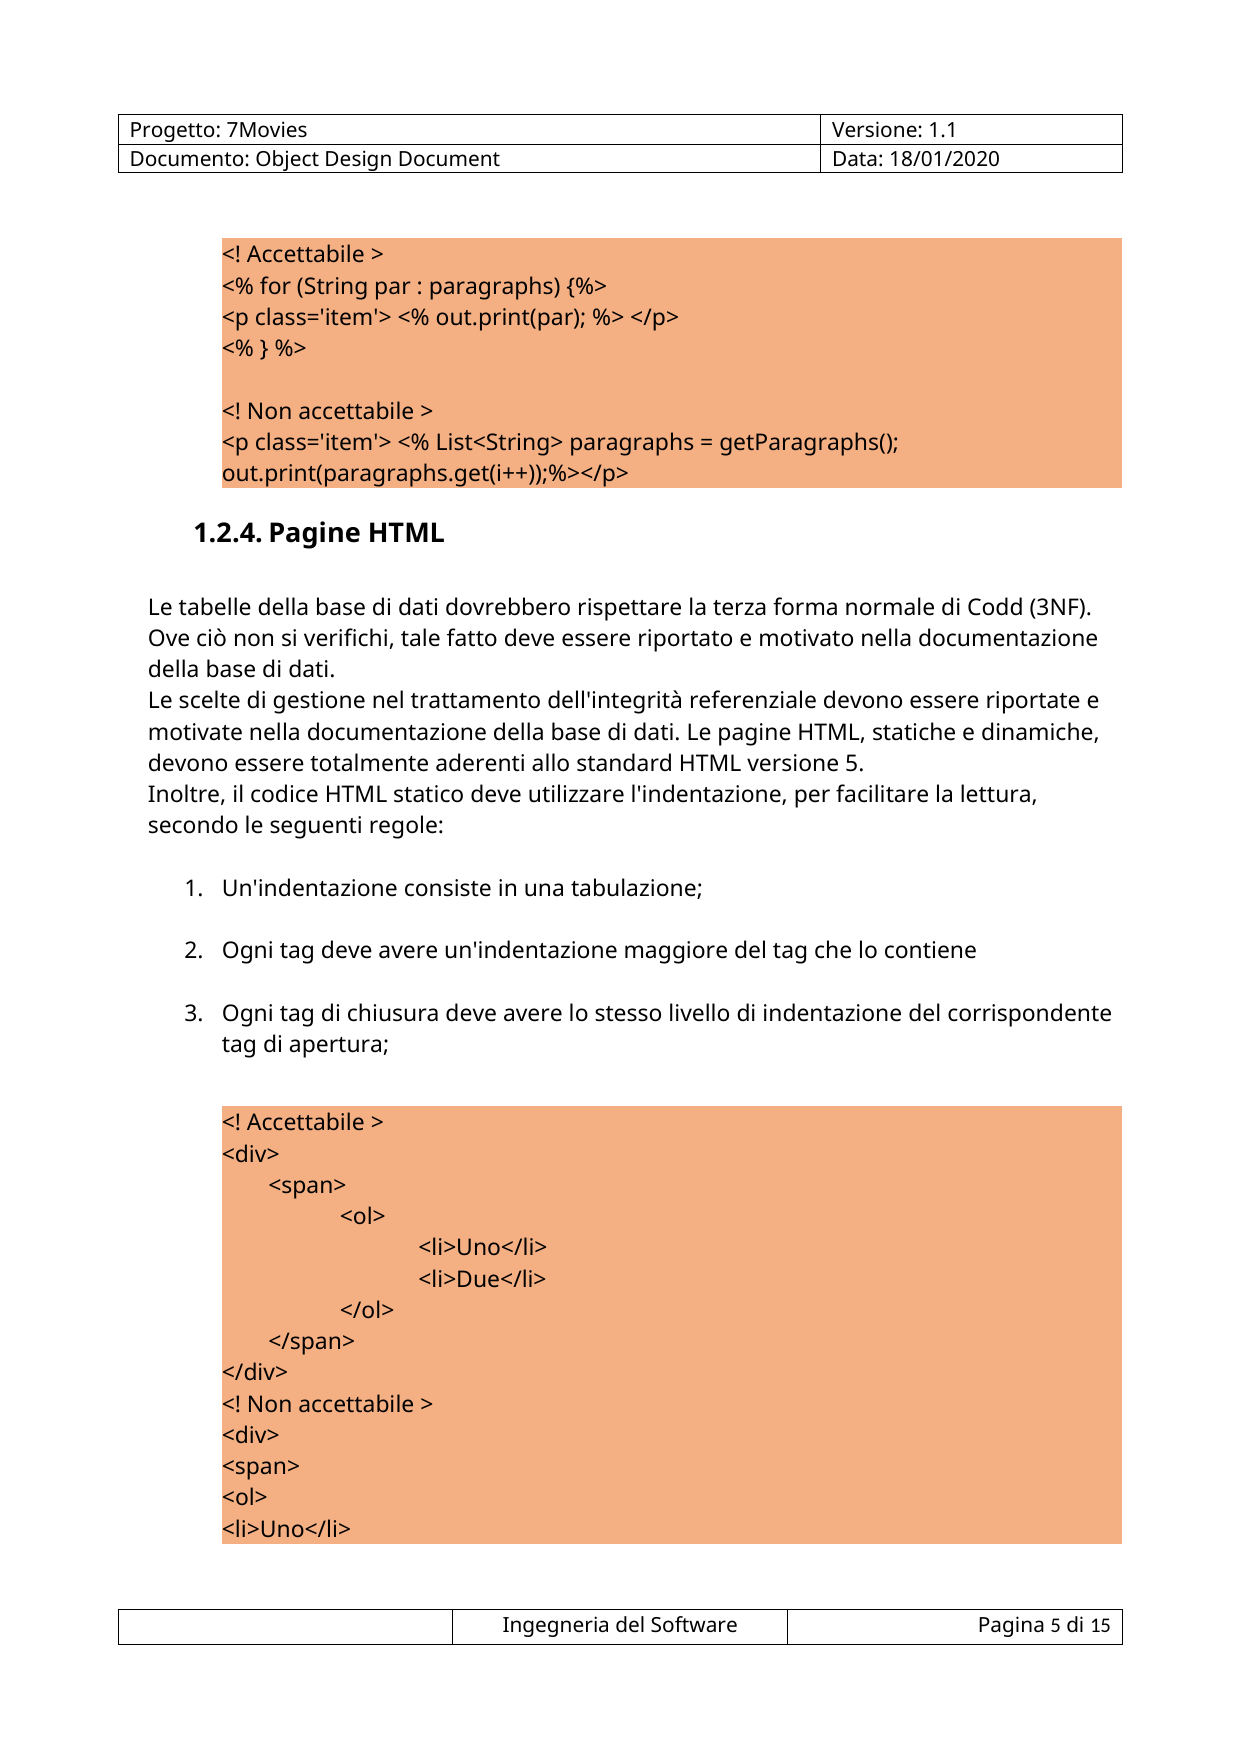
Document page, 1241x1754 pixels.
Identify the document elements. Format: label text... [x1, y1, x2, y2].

text <span> [222, 1450, 1122, 1481]
text <li>Uno</li> [222, 1231, 1122, 1262]
text <% for (String par : paragraphs) {%> [222, 270, 1122, 301]
text <ol> [222, 1200, 1122, 1231]
text </div> [222, 1356, 1122, 1387]
text <!­­ Non accettabile ­­> [222, 1387, 1122, 1419]
text <div> [222, 1419, 1122, 1450]
text </ol> [222, 1294, 1122, 1325]
text Le scelte di gestione nel trattamento dell'integrità referenziale devono essere riportate e motivate nella documentazione della base di dati. Le pagine HTML, statiche e dinamiche, devono essere totalmente aderenti allo standard HTML versione 5. [148, 684, 1122, 778]
list Un'indentazione consiste in una tabulazione; [184, 872, 1122, 903]
text out.print(paragraphs.get(i++));%></p> [222, 457, 1122, 488]
text <% } %> [222, 332, 1122, 363]
text <ol> [222, 1481, 1122, 1512]
text <li>Due</li> [222, 1262, 1122, 1294]
text Inoltre, il codice HTML statico deve utilizzare l'indentazione, per facilitare la lettura, secondo le seguenti regole: [148, 778, 1122, 841]
list Ogni tag di chiusura deve avere lo stesso livello di indentazione del corrispondente tag di apertura; [184, 997, 1122, 1059]
text <!­­ Accettabile ­­> [222, 1106, 1122, 1137]
list Pagine HTML [193, 513, 1122, 550]
text <!­­ Non accettabile ­­> [222, 395, 1122, 426]
text <li>Uno</li> [222, 1512, 1122, 1544]
text <span> [222, 1169, 1122, 1200]
text <p class='item'> <% List<String> paragraphs = getParagraphs(); [222, 426, 1122, 457]
text <p class='item'> <% out.print(par); %> </p> [222, 301, 1122, 332]
text </span> [222, 1325, 1122, 1356]
text Le tabelle della base di dati dovrebbero rispettare la terza forma normale di Codd (3NF). Ove ciò non si verifichi, tale fatto deve essere riportato e motivato nella documentazione della base di dati. [148, 591, 1122, 684]
list Ogni tag deve avere un'indentazione maggiore del tag che lo contiene [184, 934, 1122, 966]
text <!­­ Accettabile ­­> [222, 238, 1122, 270]
text <div> [222, 1137, 1122, 1169]
